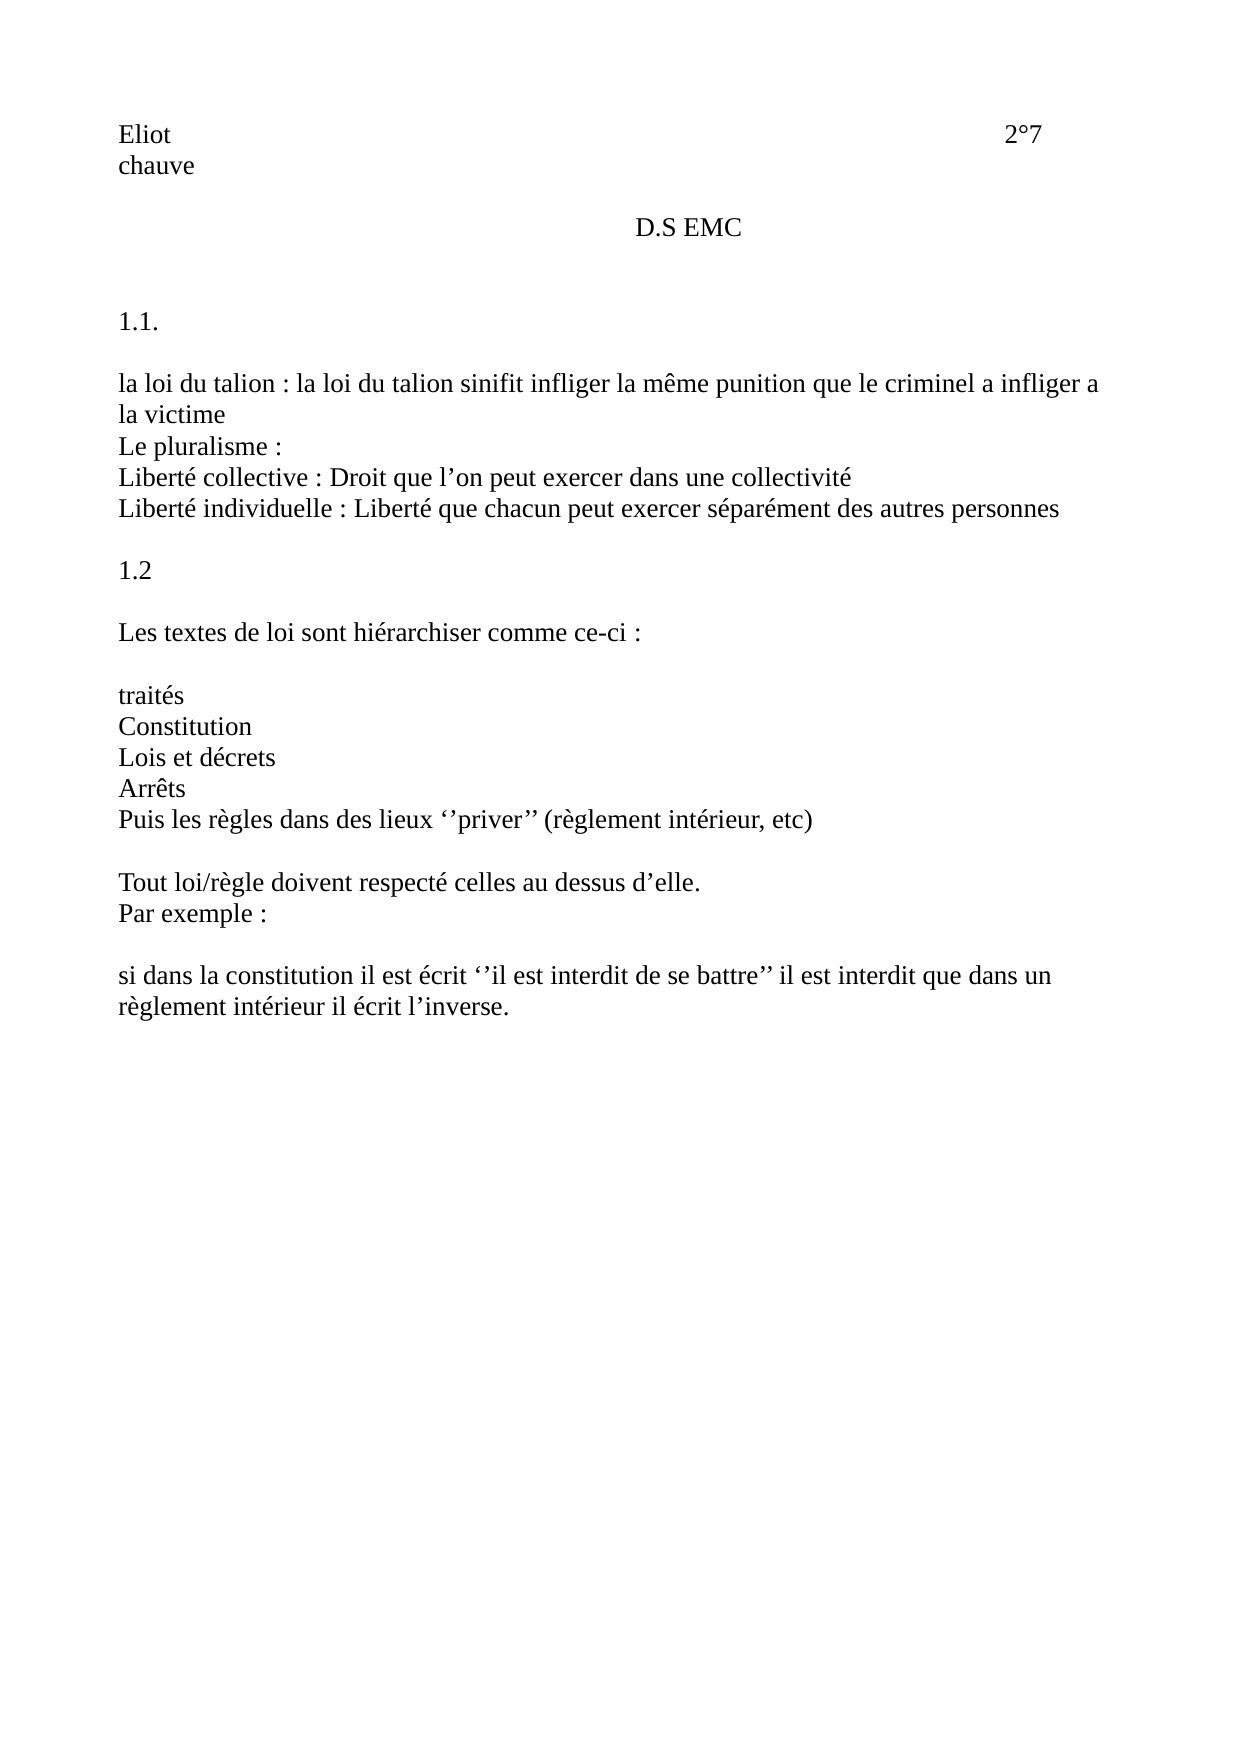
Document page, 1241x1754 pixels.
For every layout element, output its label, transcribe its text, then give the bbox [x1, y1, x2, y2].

text 1.2 [118, 554, 1122, 585]
text Les textes de loi sont hiérarchiser comme ce-ci : [118, 616, 1122, 648]
text Arrêts [118, 772, 1122, 803]
text D.S EMC [118, 212, 1122, 243]
text Puis les règles dans des lieux ‘’priver’’ (règlement intérieur, etc) [118, 803, 1122, 834]
text Constitution [118, 710, 1122, 741]
text Le pluralisme : [118, 429, 1122, 461]
text Eliot 2°7 [118, 118, 1122, 149]
text chauve [118, 149, 1122, 180]
text si dans la constitution il est écrit ‘’il est interdit de se battre’’ il est interdit que dans un règlement intérieur il écrit l’inverse. [118, 959, 1122, 1021]
text traités [118, 679, 1122, 710]
text Tout loi/règle doivent respecté celles au dessus d’elle. [118, 866, 1122, 897]
text Liberté individuelle : Liberté que chacun peut exercer séparément des autres personnes [118, 492, 1122, 523]
text Liberté collective : Droit que l’on peut exercer dans une collectivité [118, 461, 1122, 492]
text Lois et décrets [118, 741, 1122, 772]
text Par exemple : [118, 897, 1122, 928]
text 1.1. [118, 305, 1122, 336]
text la loi du talion : la loi du talion sinifit infliger la même punition que le criminel a infliger a la victime [118, 367, 1122, 429]
